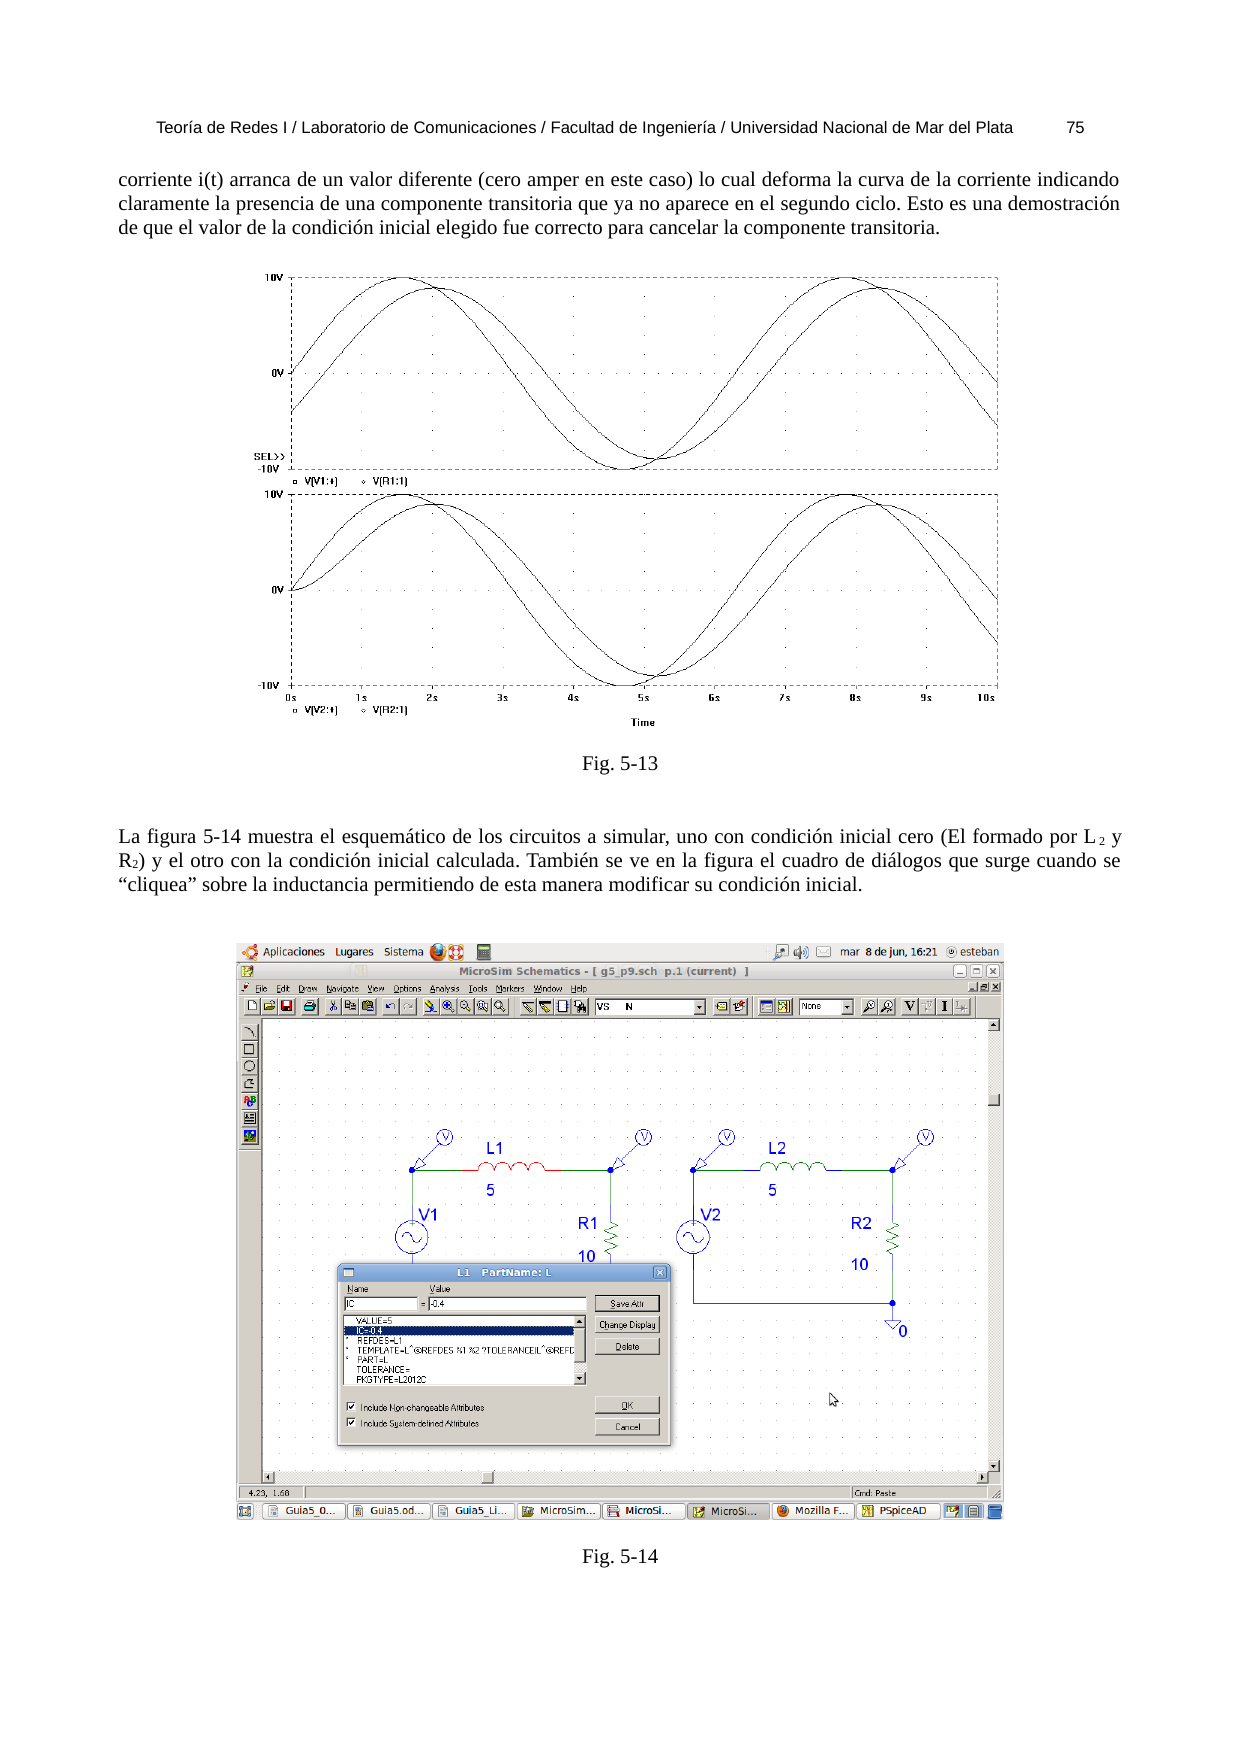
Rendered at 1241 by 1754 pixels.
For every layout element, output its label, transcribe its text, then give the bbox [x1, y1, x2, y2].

text corriente i(t) arranca de un valor diferente (cero amper en este caso) lo cual deforma la curva de la corriente indicando claramente la presencia de una componente transitoria que ya no aparece en el segundo ciclo. Esto es una demostración de que el valor de la condición inicial elegido fue correcto para cancelar la componente transitoria. [118, 167, 1122, 239]
text Fig. 5-13 [118, 751, 1122, 775]
text Fig. 5-14 [118, 1544, 1122, 1568]
text La figura 5-14 muestra el esquemático de los circuitos a simular, uno con condición inicial cero (El formado por L2 y R2) y el otro con la condición inicial calculada. También se ve en la figura el cuadro de diálogos que surge cuando se “cliquea” sobre la inductancia permitiendo de esta manera modificar su condición inicial. [118, 823, 1122, 896]
picture [236, 943, 1004, 1520]
